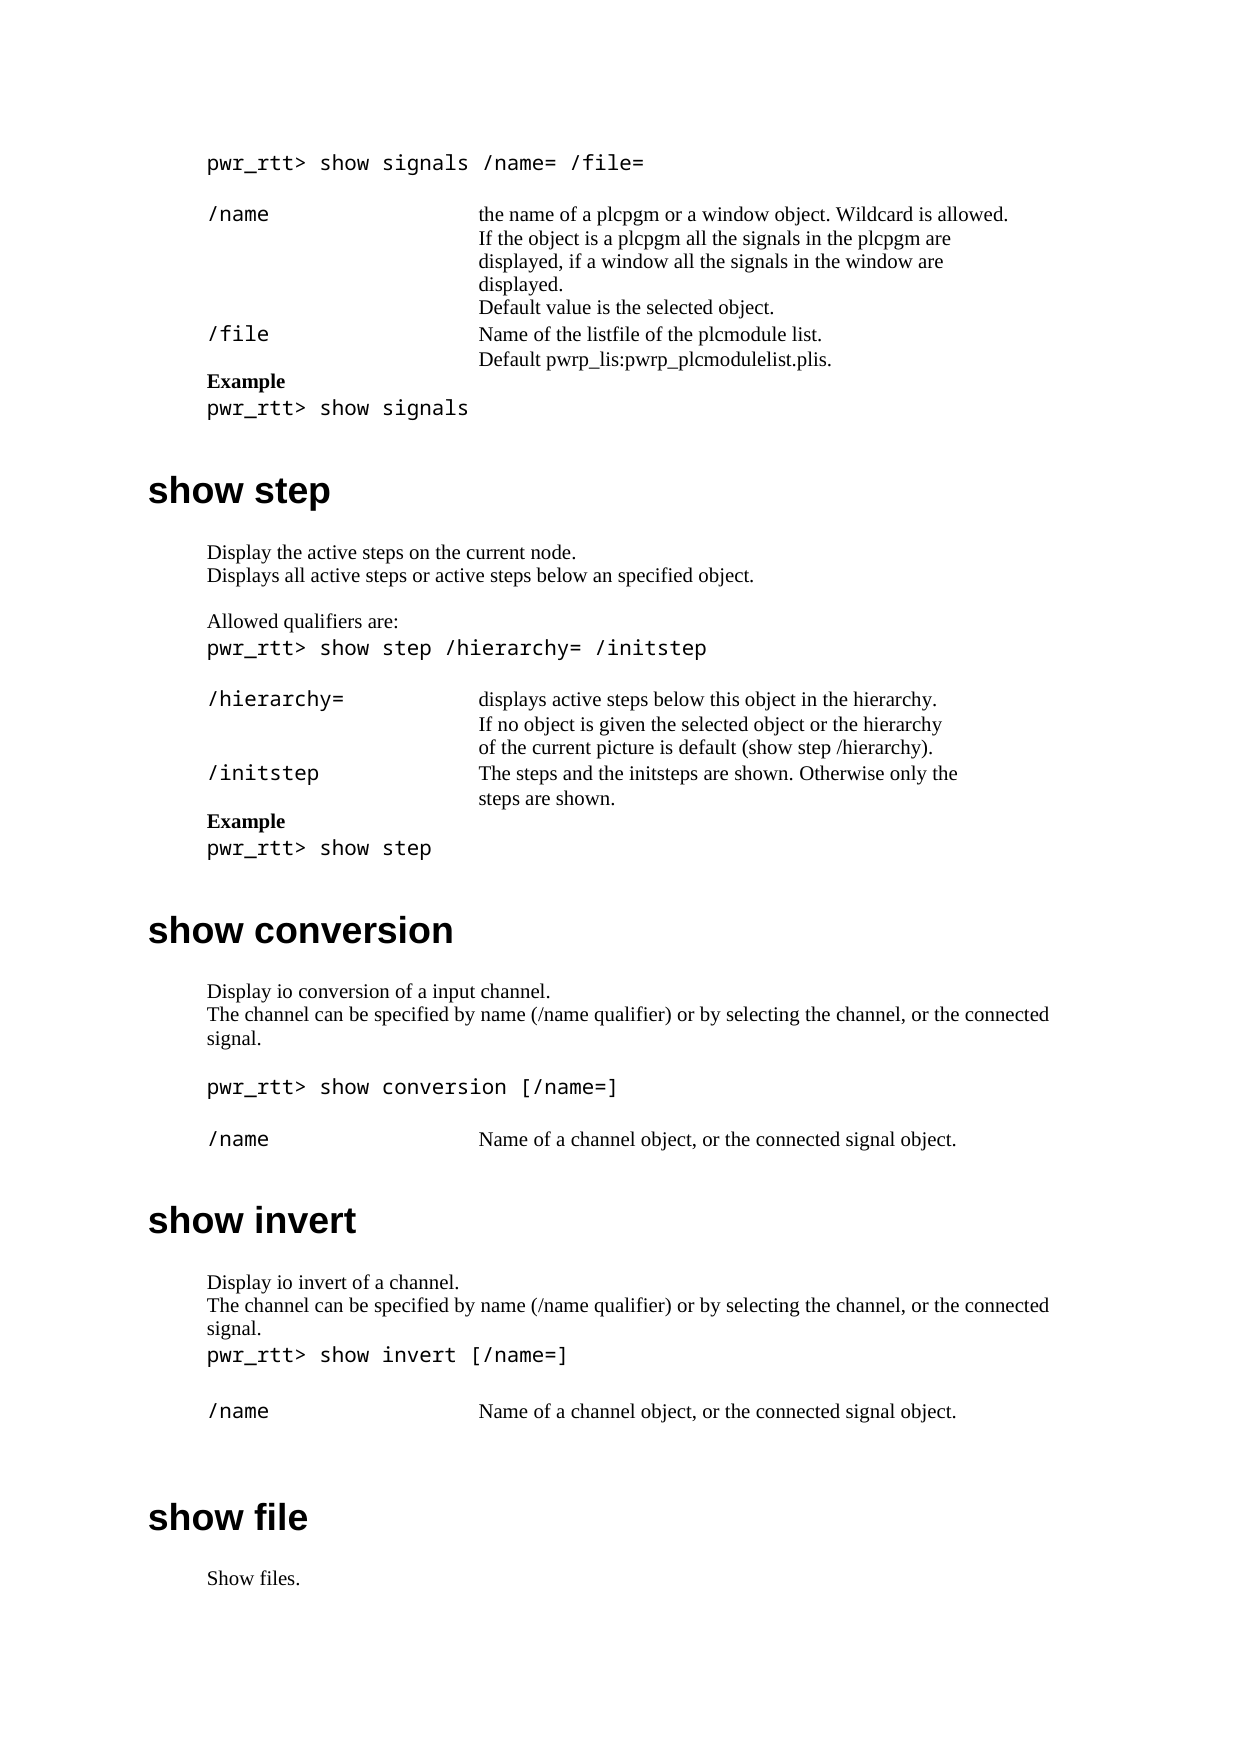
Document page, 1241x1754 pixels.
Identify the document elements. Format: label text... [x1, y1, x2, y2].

text Example [207, 810, 1092, 833]
text pwr_rtt> show signals [207, 393, 1092, 422]
text /name Name of a channel object, or the connected signal object. [207, 1124, 1092, 1152]
text displayed. [207, 273, 1092, 296]
text Example [207, 370, 1092, 393]
text Default pwrp_lis:pwrp_plcmodulelist.plis. [207, 347, 1092, 370]
subtitle show conversion [148, 909, 1092, 951]
text Display the active steps on the current node. [207, 541, 1092, 564]
text Display io conversion of a input channel. [207, 980, 1092, 1003]
subtitle show step [148, 470, 1092, 512]
subtitle show invert [148, 1200, 1092, 1242]
text pwr_rtt> show invert [/name=] [207, 1340, 1092, 1368]
text of the current picture is default (show step /hierarchy). [207, 736, 1092, 758]
text Allowed qualifiers are: [207, 610, 1092, 633]
text The channel can be specified by name (/name qualifier) or by selecting the channel, or the connected signal. [207, 1003, 1092, 1049]
text Displays all active steps or active steps below an specified object. [207, 564, 1092, 587]
text If the object is a plcpgm all the signals in the plcpgm are [207, 227, 1092, 250]
text displayed, if a window all the signals in the window are [207, 250, 1092, 273]
text /hierarchy= displays active steps below this object in the hierarchy. [207, 684, 1092, 712]
text Default value is the selected object. [207, 296, 1092, 319]
text pwr_rtt> show conversion [/name=] [207, 1072, 1092, 1101]
text If no object is given the selected object or the hierarchy [207, 712, 1092, 736]
subtitle show file [148, 1496, 1092, 1538]
text pwr_rtt> show signals /name= /file= [207, 148, 1092, 176]
text /name Name of a channel object, or the connected signal object. [207, 1397, 1092, 1425]
text The channel can be specified by name (/name qualifier) or by selecting the channel, or the connected signal. [207, 1294, 1092, 1340]
text /file Name of the listfile of the plcmodule list. [207, 319, 1092, 347]
text Display io invert of a channel. [207, 1271, 1092, 1294]
text /initstep The steps and the initsteps are shown. Otherwise only the [207, 758, 1092, 787]
text Show files. [207, 1567, 1092, 1590]
text pwr_rtt> show step [207, 833, 1092, 861]
text steps are shown. [207, 787, 1092, 810]
text /name the name of a plcpgm or a window object. Wildcard is allowed. [207, 199, 1092, 227]
text pwr_rtt> show step /hierarchy= /initstep [207, 633, 1092, 661]
